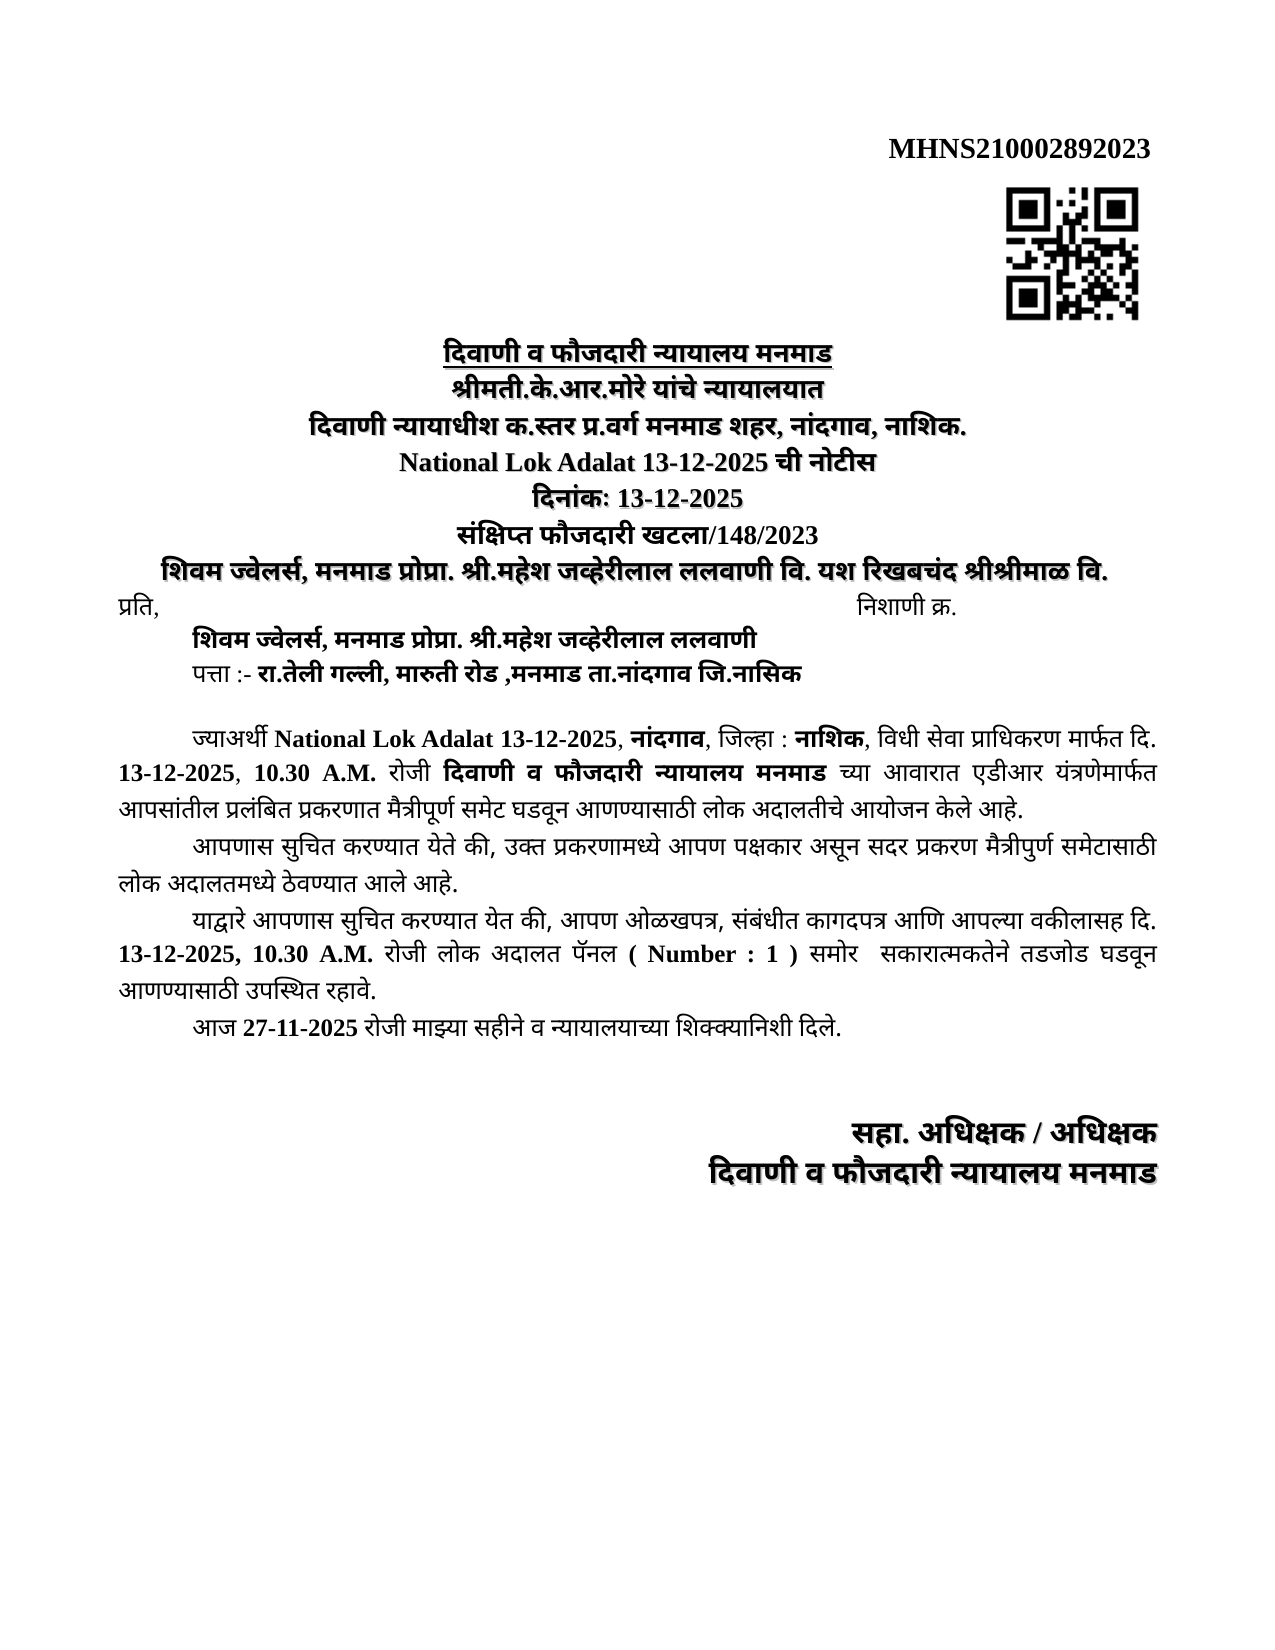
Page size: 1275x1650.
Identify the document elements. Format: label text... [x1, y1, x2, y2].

text आज 27-11-2025 रोजी माझ्या सहीने व न्यायालयाच्या शिक्क्यानिशी दिले. [118, 1010, 1157, 1047]
text National Lok Adalat 13-12-2025 ची नोटीस [118, 446, 1157, 482]
text दिवाणी न्यायाधीश क.स्तर प्र.वर्ग मनमाड शहर, नांदगाव, नाशिक. [118, 410, 1157, 446]
text ज्याअर्थी National Lok Adalat 13-12-2025, नांदगाव, जिल्हा : नाशिक, विधी सेवा प्राधिकरण मार्फत दि. 13-12-2025, 10.30 A.M. रोजी दिवाणी व फौजदारी न्यायालय मनमाड च्या आवारात एडीआर यंत्रणेमार्फत आपसांतील प्रलंबित प्रकरणात मैत्रीपूर्ण समेट घडवून आणण्यासाठी लोक अदालतीचे आयोजन केले आहे. [118, 721, 1157, 828]
picture [994, 176, 1151, 333]
table_cell [864, 171, 1156, 338]
text दिवाणी व फौजदारी न्यायालय मनमाड [118, 1156, 1157, 1197]
text पत्ता :- रा.तेली गल्ली, मारुती रोड ,मनमाड ता.नांदगाव जि.नासिक [118, 659, 1157, 692]
text श्रीमती.के.आर.मोरे यांचे न्यायालयात [118, 373, 1157, 410]
text प्रति, निशाणी क्र. [118, 592, 1157, 625]
text संक्षिप्त फौजदारी खटला/148/2023 [118, 519, 1157, 555]
text याद्वारे आपणास सुचित करण्यात येत की, आपण ओळखपत्र, संबंधीत कागदपत्र आणि आपल्या वकीलासह दि. 13-12-2025, 10.30 A.M. रोजी लोक अदालत पॅनल ( Number : 1 ) समोर सकारात्मकतेने तडजोड घडवून आणण्यासाठी उपस्थित रहावे. [118, 902, 1157, 1010]
text दिवाणी व फौजदारी न्यायालय मनमाड [118, 338, 1157, 373]
text शिवम ज्वेलर्स, मनमाड प्रोप्रा. श्री.महेश जव्हेरीलाल ललवाणी [118, 625, 1157, 659]
text सहा. अधिक्षक / अधिक्षक [118, 1114, 1157, 1156]
text शिवम ज्वेलर्स, मनमाड प्रोप्रा. श्री.महेश जव्हेरीलाल ललवाणी वि. यश रिखबचंद श्रीश्रीमाळ वि. [118, 555, 1157, 592]
table_header MHNS210002892023 [864, 126, 1156, 170]
text आपणास सुचित करण्यात येते की, उक्त प्रकरणामध्ये आपण पक्षकार असून सदर प्रकरण मैत्रीपुर्ण समेटासाठी लोक अदालतमध्ये ठेवण्यात आले आहे. [118, 828, 1157, 902]
text दिनांकः 13-12-2025 [118, 482, 1157, 519]
